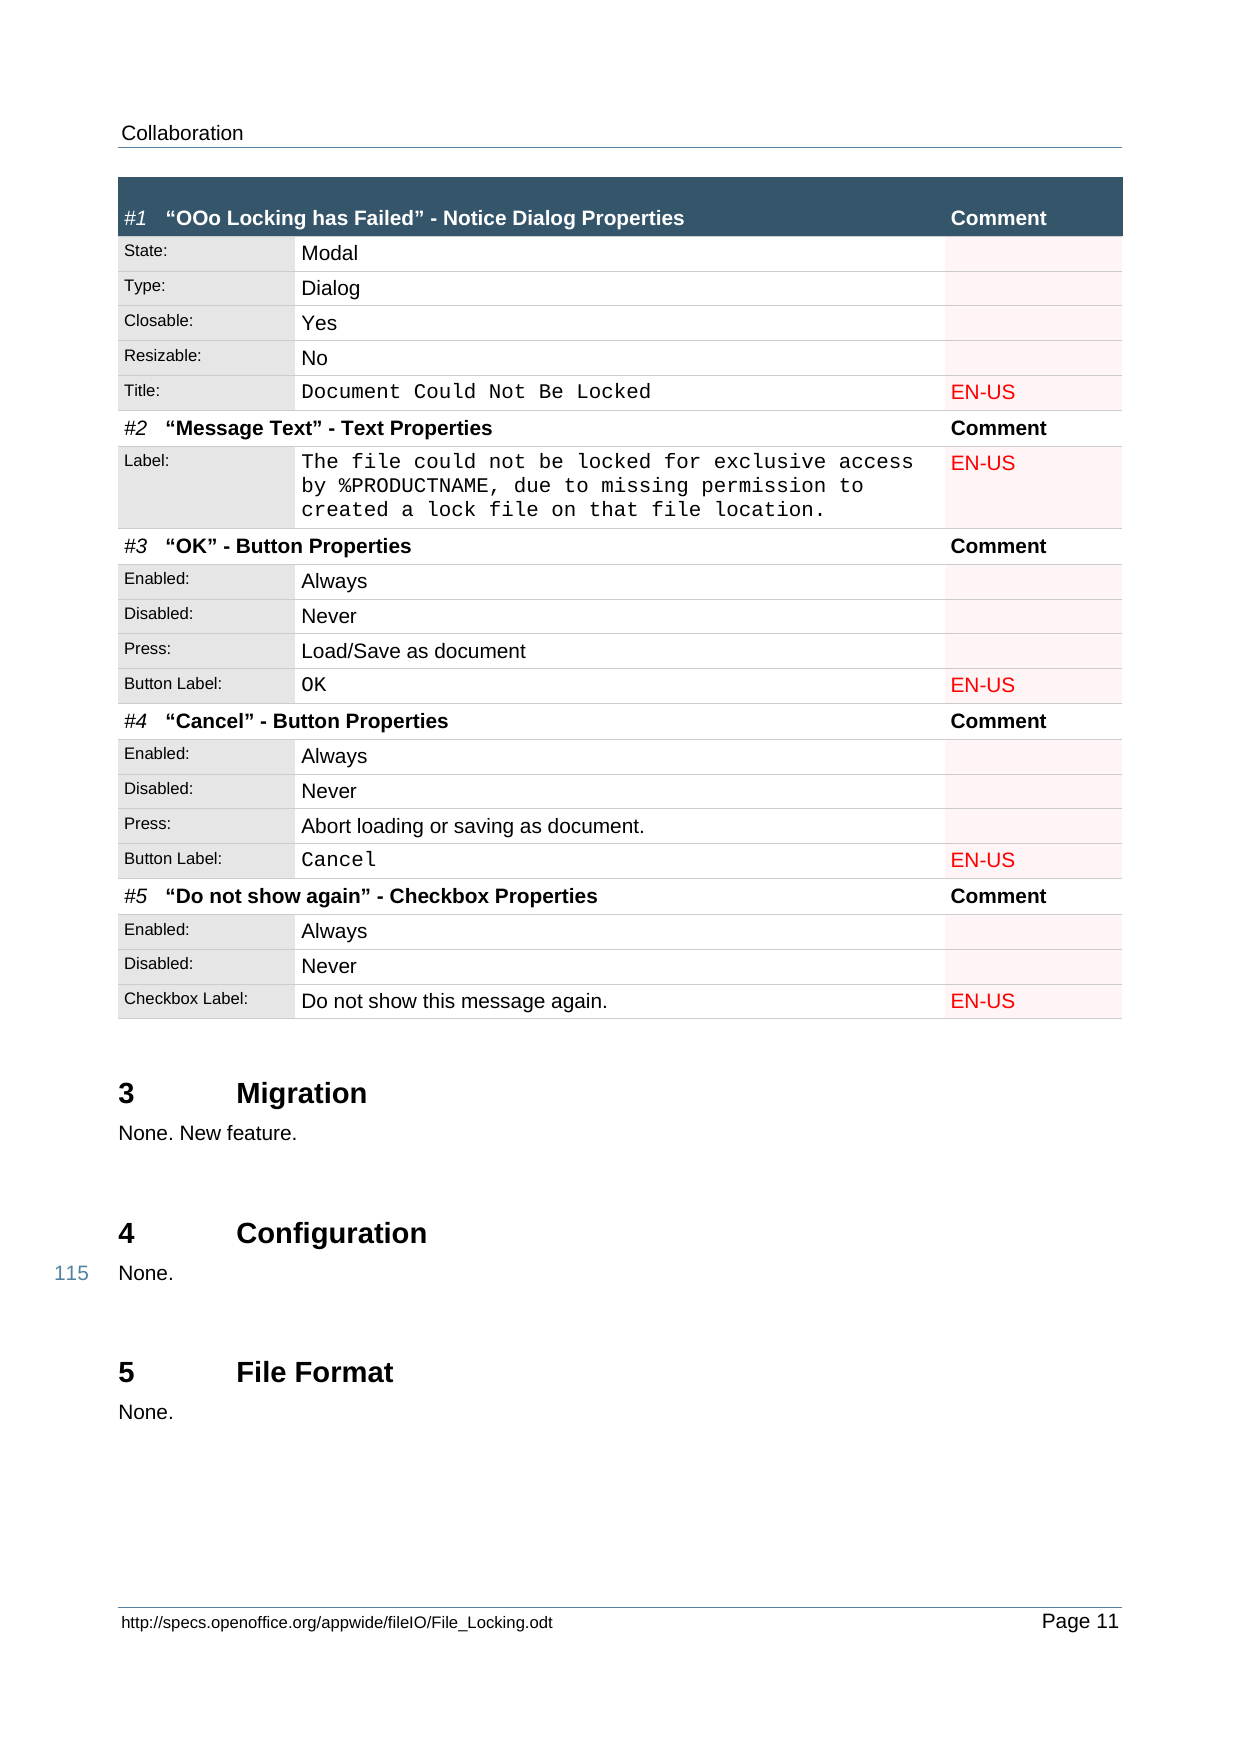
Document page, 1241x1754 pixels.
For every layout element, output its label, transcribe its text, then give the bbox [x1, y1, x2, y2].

table_cell EN-US [945, 447, 1122, 528]
table_cell [945, 272, 1122, 305]
subtitle Migration [118, 1077, 1122, 1110]
table_cell State: [118, 237, 295, 271]
table_cell Closable: [118, 306, 295, 340]
table_cell Dialog [295, 272, 945, 305]
table_cell No [295, 341, 945, 375]
table_cell Document Could Not Be Locked [295, 376, 945, 410]
table_header “OK” - Button Properties [118, 529, 945, 564]
table_cell Resizable: [118, 341, 295, 375]
table_cell Type: [118, 272, 295, 305]
table_cell Abort loading or saving as document. [295, 809, 945, 843]
table_cell [945, 306, 1122, 340]
table_cell Label: [118, 447, 295, 528]
table_header “OOo Locking has Failed” - Notice Dialog Properties [119, 178, 945, 236]
table_cell Load/Save as document [295, 634, 945, 668]
subtitle Configuration [118, 1217, 1122, 1249]
table_cell Enabled: [118, 565, 295, 599]
table_cell Never [295, 950, 945, 984]
table_cell Title: [118, 376, 295, 410]
table_cell Modal [295, 237, 945, 271]
subtitle File Format [118, 1356, 1122, 1388]
table_cell Always [295, 740, 945, 774]
table_cell [945, 740, 1122, 774]
table_cell [945, 809, 1122, 843]
table_cell Button Label: [118, 844, 295, 878]
text None. [118, 1261, 1122, 1284]
table_cell Do not show this message again. [295, 985, 945, 1018]
table_cell Press: [118, 634, 295, 668]
table_cell Cancel [295, 844, 945, 878]
text None. [118, 1400, 1122, 1423]
table_header Comment [945, 529, 1122, 564]
table_cell [945, 775, 1122, 808]
table_cell The file could not be locked for exclusive access by %PRODUCTNAME, due to missing permission to created a lock file on that file location. [295, 447, 945, 528]
table_cell Never [295, 600, 945, 633]
table_cell Press: [118, 809, 295, 843]
table_cell [945, 237, 1122, 271]
table_cell EN-US [945, 844, 1122, 878]
table_cell Disabled: [118, 600, 295, 633]
table_cell OK [295, 669, 945, 703]
table_cell Disabled: [118, 950, 295, 984]
table_header “Cancel” - Button Properties [118, 704, 945, 739]
table_cell EN-US [945, 669, 1122, 703]
table_cell Button Label: [118, 669, 295, 703]
table_cell Yes [295, 306, 945, 340]
table_cell Enabled: [118, 740, 295, 774]
table_header Comment [946, 178, 1122, 236]
table_cell [945, 950, 1122, 984]
table_header Comment [945, 704, 1122, 739]
table_cell Enabled: [118, 915, 295, 949]
table_cell EN-US [945, 985, 1122, 1018]
table_header “Message Text” - Text Properties [118, 411, 945, 446]
table_header Comment [945, 411, 1122, 446]
table_cell [945, 341, 1122, 375]
table_cell Always [295, 915, 945, 949]
table_cell [945, 565, 1122, 599]
table_cell Checkbox Label: [118, 985, 295, 1018]
table_cell [945, 915, 1122, 949]
text None. New feature. [118, 1122, 1122, 1145]
table_cell Never [295, 775, 945, 808]
table_cell Always [295, 565, 945, 599]
table_cell EN-US [945, 376, 1122, 410]
table_cell Disabled: [118, 775, 295, 808]
table_cell [945, 634, 1122, 668]
table_header “Do not show again” - Checkbox Properties [118, 879, 945, 914]
table_cell [945, 600, 1122, 633]
table_header Comment [945, 879, 1122, 914]
